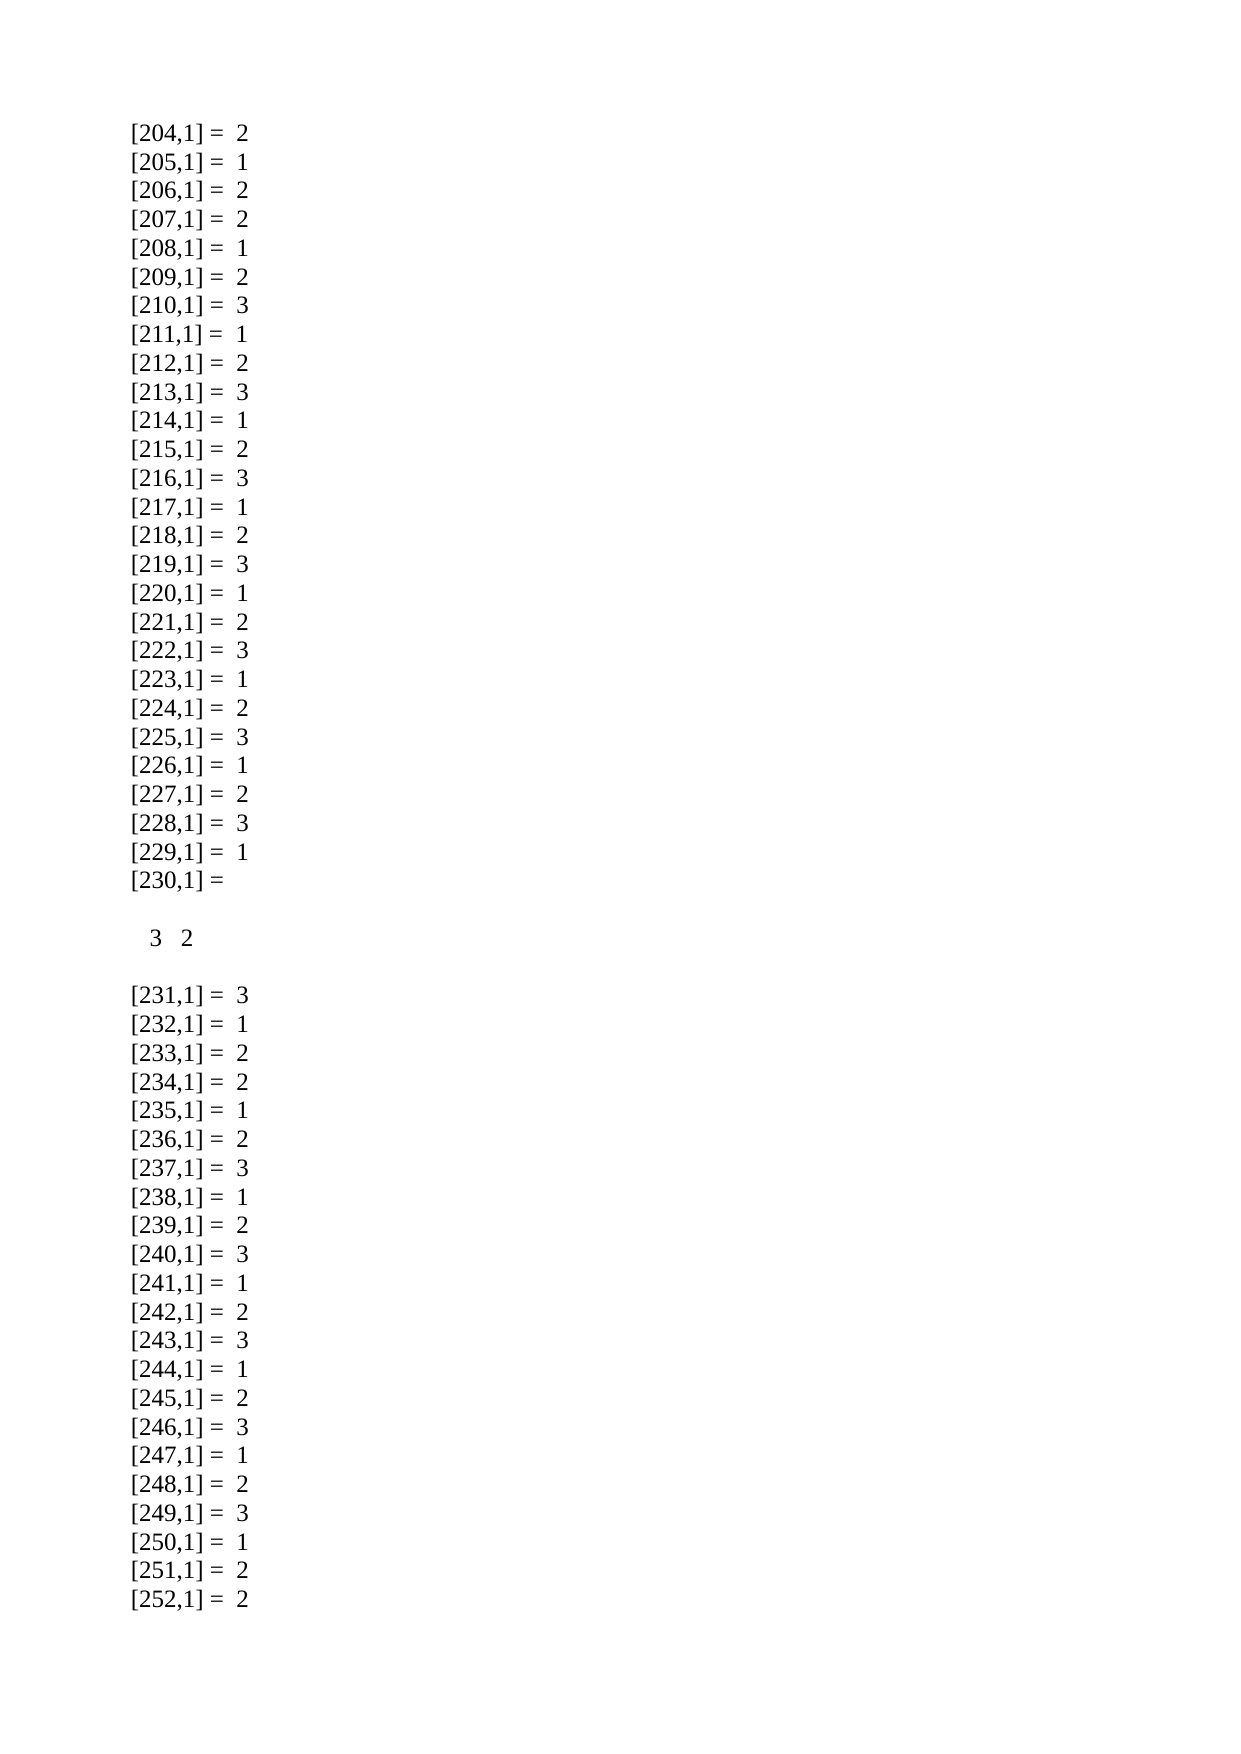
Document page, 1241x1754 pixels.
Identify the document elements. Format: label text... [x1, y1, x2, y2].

text [236,1] = 2 [118, 1124, 1122, 1153]
text [207,1] = 2 [118, 204, 1122, 233]
text [217,1] = 1 [118, 492, 1122, 521]
text [219,1] = 3 [118, 549, 1122, 578]
text [233,1] = 2 [118, 1038, 1122, 1067]
text [206,1] = 2 [118, 176, 1122, 204]
text [230,1] = [118, 866, 1122, 894]
text [246,1] = 3 [118, 1412, 1122, 1441]
text [250,1] = 1 [118, 1527, 1122, 1556]
text [245,1] = 2 [118, 1383, 1122, 1412]
text [222,1] = 3 [118, 636, 1122, 664]
text [223,1] = 1 [118, 664, 1122, 693]
text [237,1] = 3 [118, 1153, 1122, 1182]
text 3 2 [118, 923, 1122, 952]
text [205,1] = 1 [118, 147, 1122, 176]
text [224,1] = 2 [118, 693, 1122, 722]
text [234,1] = 2 [118, 1067, 1122, 1096]
text [252,1] = 2 [118, 1584, 1122, 1613]
text [209,1] = 2 [118, 262, 1122, 291]
text [244,1] = 1 [118, 1354, 1122, 1383]
text [216,1] = 3 [118, 463, 1122, 492]
text [212,1] = 2 [118, 348, 1122, 377]
text [242,1] = 2 [118, 1297, 1122, 1326]
text [231,1] = 3 [118, 981, 1122, 1009]
text [243,1] = 3 [118, 1326, 1122, 1354]
text [220,1] = 1 [118, 578, 1122, 607]
text [251,1] = 2 [118, 1556, 1122, 1584]
text [210,1] = 3 [118, 291, 1122, 319]
text [228,1] = 3 [118, 808, 1122, 837]
text [239,1] = 2 [118, 1211, 1122, 1239]
text [214,1] = 1 [118, 406, 1122, 434]
text [225,1] = 3 [118, 722, 1122, 751]
text [240,1] = 3 [118, 1239, 1122, 1268]
text [232,1] = 1 [118, 1009, 1122, 1038]
text [235,1] = 1 [118, 1096, 1122, 1124]
text [247,1] = 1 [118, 1441, 1122, 1469]
text [248,1] = 2 [118, 1469, 1122, 1498]
text [229,1] = 1 [118, 837, 1122, 866]
text [238,1] = 1 [118, 1182, 1122, 1211]
text [208,1] = 1 [118, 233, 1122, 262]
text [215,1] = 2 [118, 434, 1122, 463]
text [226,1] = 1 [118, 751, 1122, 779]
text [241,1] = 1 [118, 1268, 1122, 1297]
text [227,1] = 2 [118, 779, 1122, 808]
text [249,1] = 3 [118, 1498, 1122, 1527]
text [221,1] = 2 [118, 607, 1122, 636]
text [204,1] = 2 [118, 118, 1122, 147]
text [218,1] = 2 [118, 521, 1122, 549]
text [211,1] = 1 [118, 319, 1122, 348]
text [213,1] = 3 [118, 377, 1122, 406]
